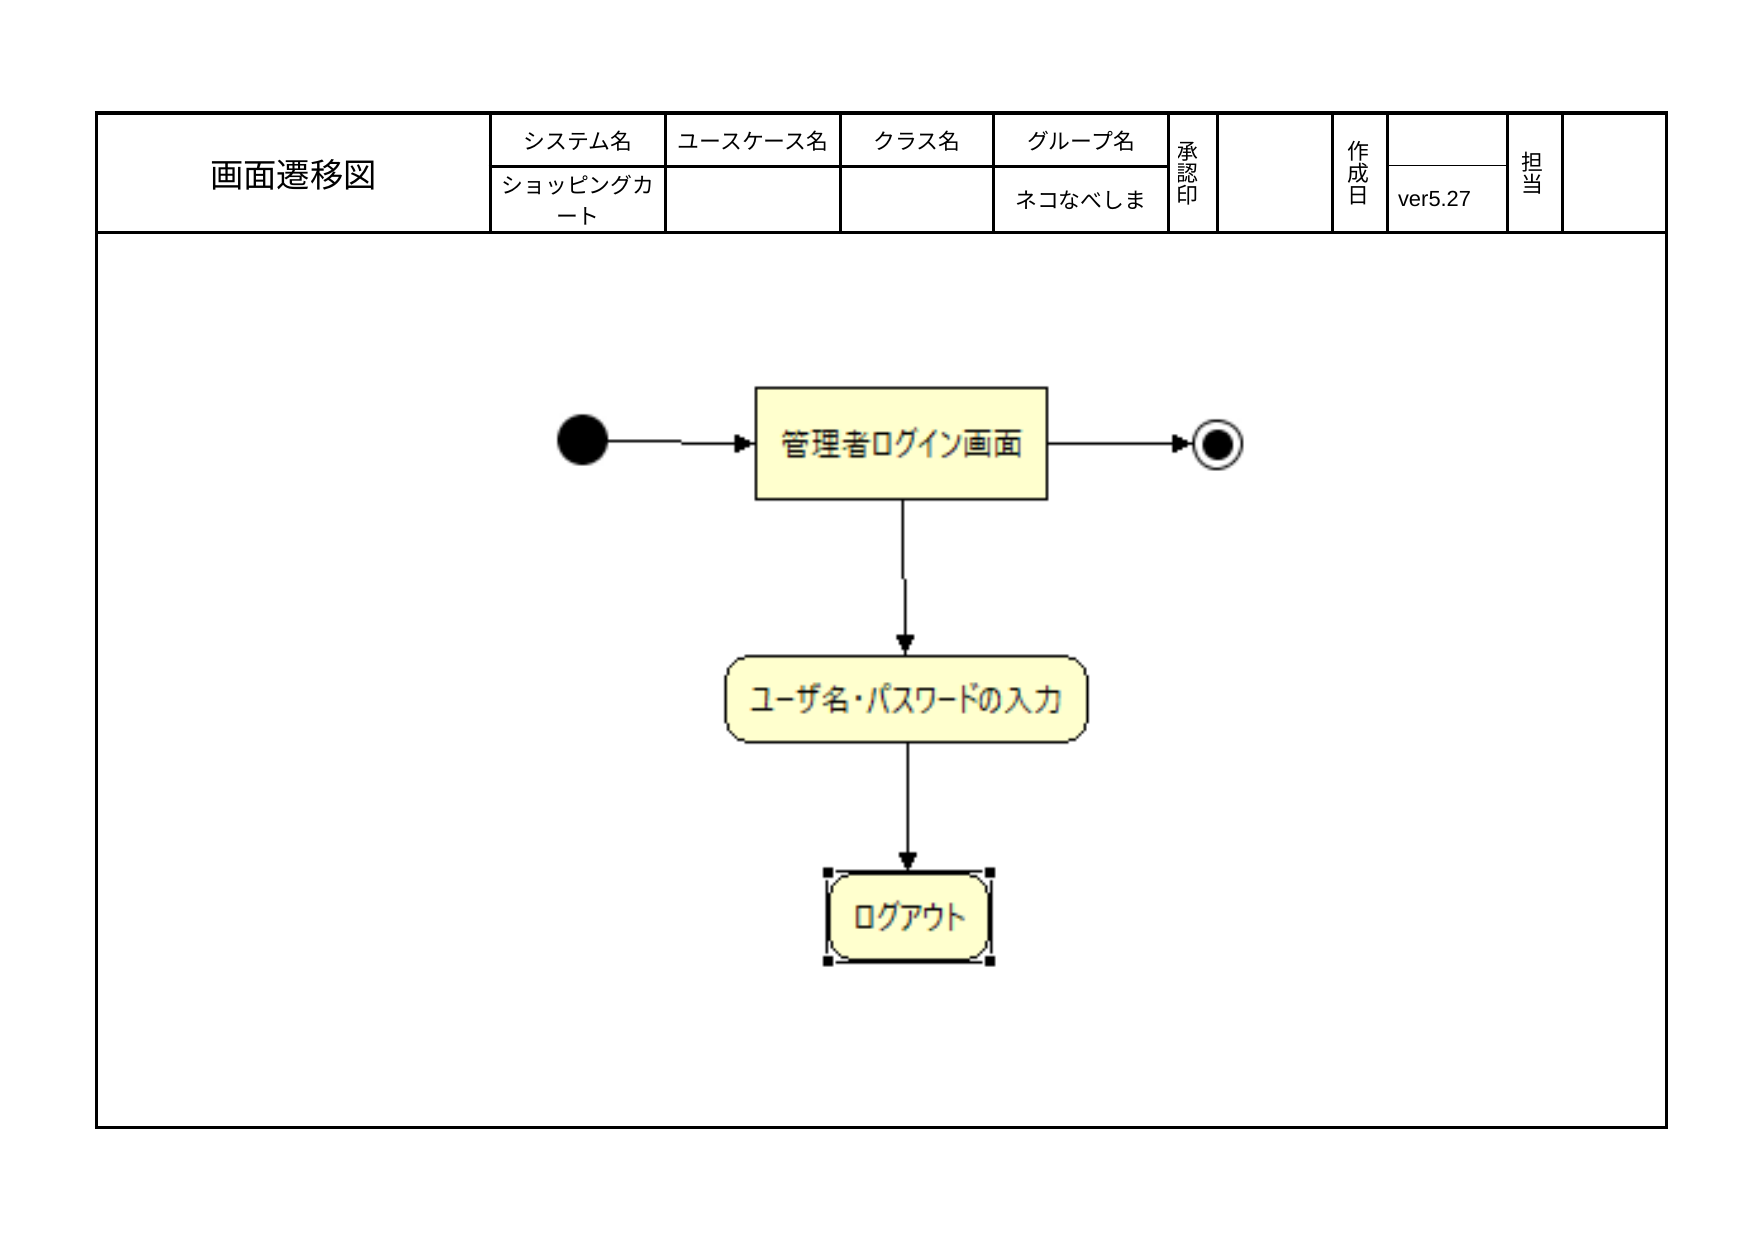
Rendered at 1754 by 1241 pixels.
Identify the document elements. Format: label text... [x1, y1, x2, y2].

table_header グループ名 [995, 115, 1167, 164]
table_header ユースケース名 [667, 115, 839, 164]
table_header 担当 [1509, 115, 1561, 231]
table_header システム名 [492, 115, 664, 164]
table_cell ネコなべしま [995, 168, 1167, 231]
table_header [1219, 115, 1331, 231]
table_cell [98, 234, 1665, 1126]
table_header [1389, 115, 1506, 164]
table_cell ショッピングカート [492, 168, 664, 231]
table_header クラス名 [842, 115, 992, 164]
table_cell ver5.27 [1389, 166, 1506, 231]
table_cell [667, 168, 839, 231]
table_header [1564, 115, 1665, 231]
table_header 承認印 [1170, 115, 1216, 231]
picture [505, 352, 1297, 1010]
table_cell [842, 168, 992, 231]
table_header 作成日 [1334, 115, 1386, 231]
table_header 画面遷移図 [98, 115, 489, 231]
